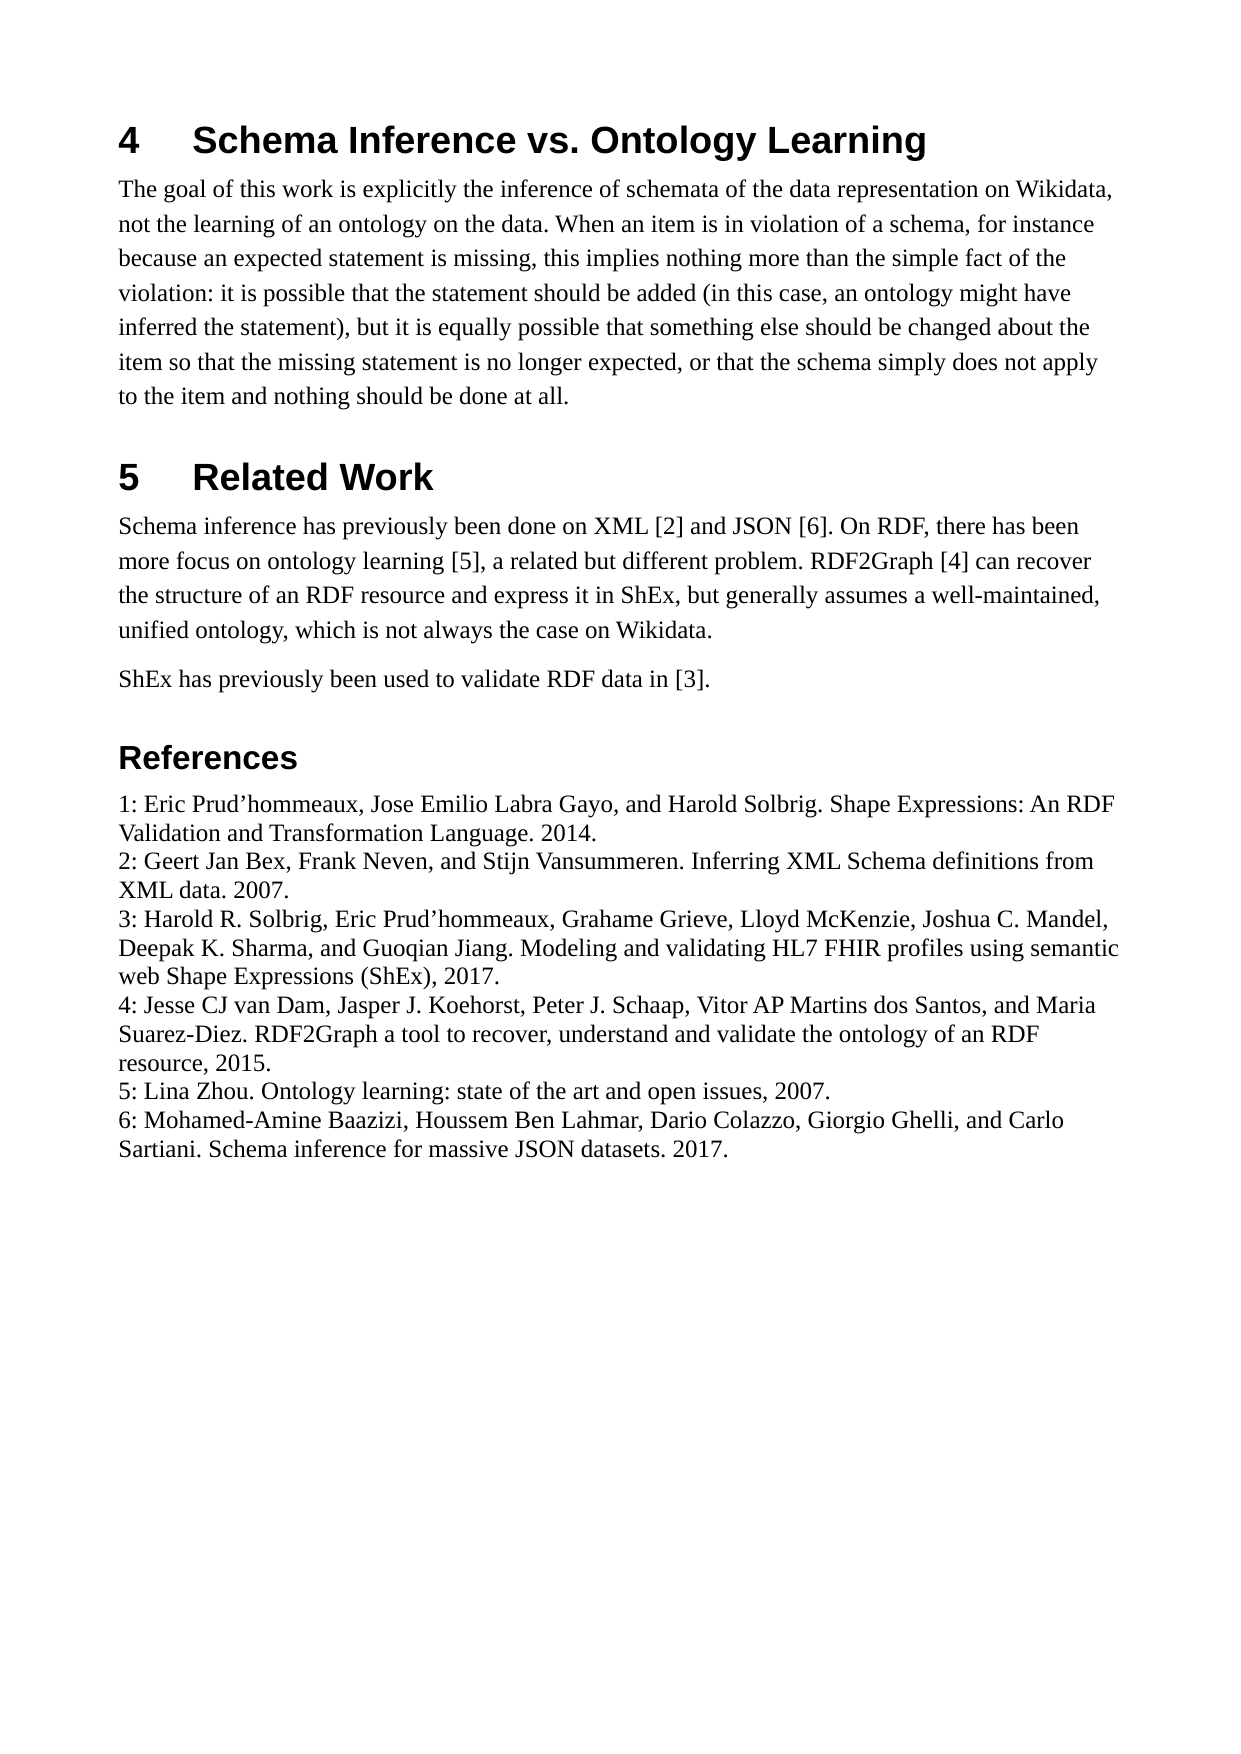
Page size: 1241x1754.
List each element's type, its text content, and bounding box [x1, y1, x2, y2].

text 6: Mohamed-Amine Baazizi, Houssem Ben Lahmar, Dario Colazzo, Giorgio Ghelli, and Carlo Sartiani. Schema inference for massive JSON datasets. 2017. [118, 1105, 1122, 1163]
text 1: Eric Prud’hommeaux, Jose Emilio Labra Gayo, and Harold Solbrig. Shape Expressions: An RDF Validation and Transformation Language. 2014. [118, 789, 1122, 846]
subtitle Schema Inference vs. Ontology Learning [118, 118, 1122, 162]
text 4: Jesse CJ van Dam, Jasper J. Koehorst, Peter J. Schaap, Vitor AP Martins dos Santos, and Maria Suarez-Diez. RDF2Graph a tool to recover, understand and validate the ontology of an RDF resource, 2015. [118, 990, 1122, 1076]
subtitle References [118, 738, 1122, 776]
text 5: Lina Zhou. Ontology learning: state of the art and open issues, 2007. [118, 1076, 1122, 1105]
subtitle Related Work [118, 455, 1122, 499]
text 3: Harold R. Solbrig, Eric Prud’hommeaux, Grahame Grieve, Lloyd McKenzie, Joshua C. Mandel, Deepak K. Sharma, and Guoqian Jiang. Modeling and validating HL7 FHIR profiles using semantic web Shape Expressions (ShEx), 2017. [118, 904, 1122, 990]
text Schema inference has previously been done on XML [2] and JSON [6]. On RDF, there has been more focus on ontology learning [5], a related but different problem. RDF2Graph [4] can recover the structure of an RDF resource and express it in ShEx, but generally assumes a well-maintained, unified ontology, which is not always the case on Wikidata. [118, 511, 1122, 643]
text The goal of this work is explicitly the inference of schemata of the data representation on Wikidata, not the learning of an ontology on the data. When an item is in violation of a schema, for instance because an expected statement is missing, this implies nothing more than the simple fact of the violation: it is possible that the statement should be added (in this case, an ontology might have inferred the statement), but it is equally possible that something else should be changed about the item so that the missing statement is no longer expected, or that the schema simply does not apply to the item and nothing should be done at all. [118, 174, 1122, 410]
text ShEx has previously been used to validate RDF data in [3]. [118, 664, 1122, 693]
text 2: Geert Jan Bex, Frank Neven, and Stijn Vansummeren. Inferring XML Schema definitions from XML data. 2007. [118, 846, 1122, 904]
